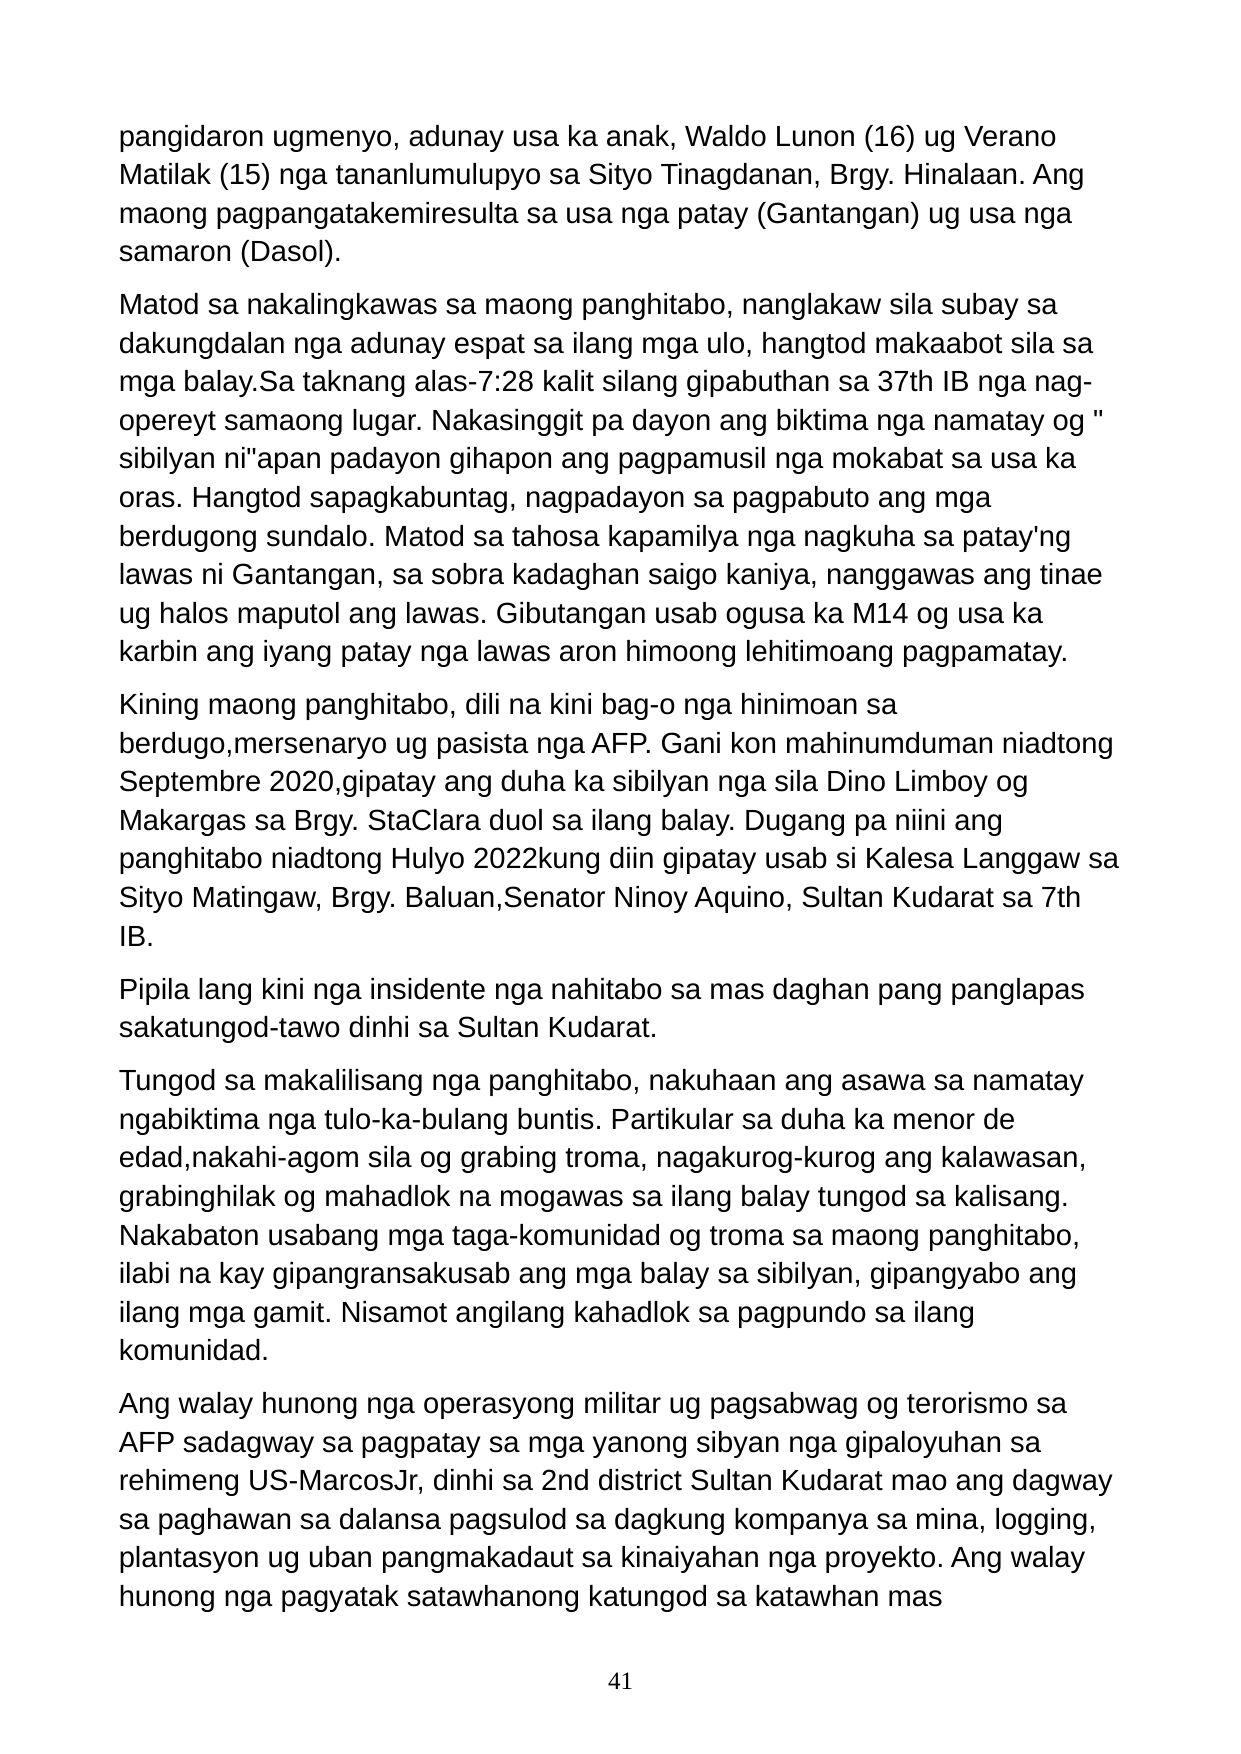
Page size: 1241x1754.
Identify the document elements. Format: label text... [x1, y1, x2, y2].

text Pipila lang kini nga insidente nga nahitabo sa mas daghan pang panglapas sakatungod-tawo dinhi sa Sultan Kudarat. [118, 972, 1122, 1044]
text Ang walay hunong nga operasyong militar ug pagsabwag og terorismo sa AFP sadagway sa pagpatay sa mga yanong sibyan nga gipaloyuhan sa rehimeng US-MarcosJr, dinhi sa 2nd district Sultan Kudarat mao ang dagway sa paghawan sa dalansa pagsulod sa dagkung kompanya sa mina, logging, plantasyon ug uban pangmakadaut sa kinaiyahan nga proyekto. Ang walay hunong nga pagyatak satawhanong katungod sa katawhan mas [118, 1386, 1122, 1612]
text Tungod sa makalilisang nga panghitabo, nakuhaan ang asawa sa namatay ngabiktima nga tulo-ka-bulang buntis. Partikular sa duha ka menor de edad,nakahi-agom sila og grabing troma, nagakurog-kurog ang kalawasan, grabinghilak og mahadlok na mogawas sa ilang balay tungod sa kalisang. Nakabaton usabang mga taga-komunidad og troma sa maong panghitabo, ilabi na kay gipangransakusab ang mga balay sa sibilyan, gipangyabo ang ilang mga gamit. Nisamot angilang kahadlok sa pagpundo sa ilang komunidad. [118, 1063, 1122, 1367]
text Kining maong panghitabo, dili na kini bag-o nga hinimoan sa berdugo,mersenaryo ug pasista nga AFP. Gani kon mahinumduman niadtong Septembre 2020,gipatay ang duha ka sibilyan nga sila Dino Limboy og Makargas sa Brgy. StaClara duol sa ilang balay. Dugang pa niini ang panghitabo niadtong Hulyo 2022kung diin gipatay usab si Kalesa Langgaw sa Sityo Matingaw, Brgy. Baluan,Senator Ninoy Aquino, Sultan Kudarat sa 7th IB. [118, 687, 1122, 952]
text Matod sa nakalingkawas sa maong panghitabo, nanglakaw sila subay sa dakungdalan nga adunay espat sa ilang mga ulo, hangtod makaabot sila sa mga balay.Sa taknang alas-7:28 kalit silang gipabuthan sa 37th IB nga nag-opereyt samaong lugar. Nakasinggit pa dayon ang biktima nga namatay og " sibilyan ni"apan padayon gihapon ang pagpamusil nga mokabat sa usa ka oras. Hangtod sapagkabuntag, nagpadayon sa pagpabuto ang mga berdugong sundalo. Matod sa tahosa kapamilya nga nagkuha sa patay'ng lawas ni Gantangan, sa sobra kadaghan saigo kaniya, nanggawas ang tinae ug halos maputol ang lawas. Gibutangan usab ogusa ka M14 og usa ka karbin ang iyang patay nga lawas aron himoong lehitimoang pagpamatay. [118, 287, 1122, 668]
text pangidaron ugmenyo, adunay usa ka anak, Waldo Lunon (16) ug Verano Matilak (15) nga tananlumulupyo sa Sityo Tinagdanan, Brgy. Hinalaan. Ang maong pagpangatakemiresulta sa usa nga patay (Gantangan) ug usa nga samaron (Dasol). [118, 118, 1122, 268]
